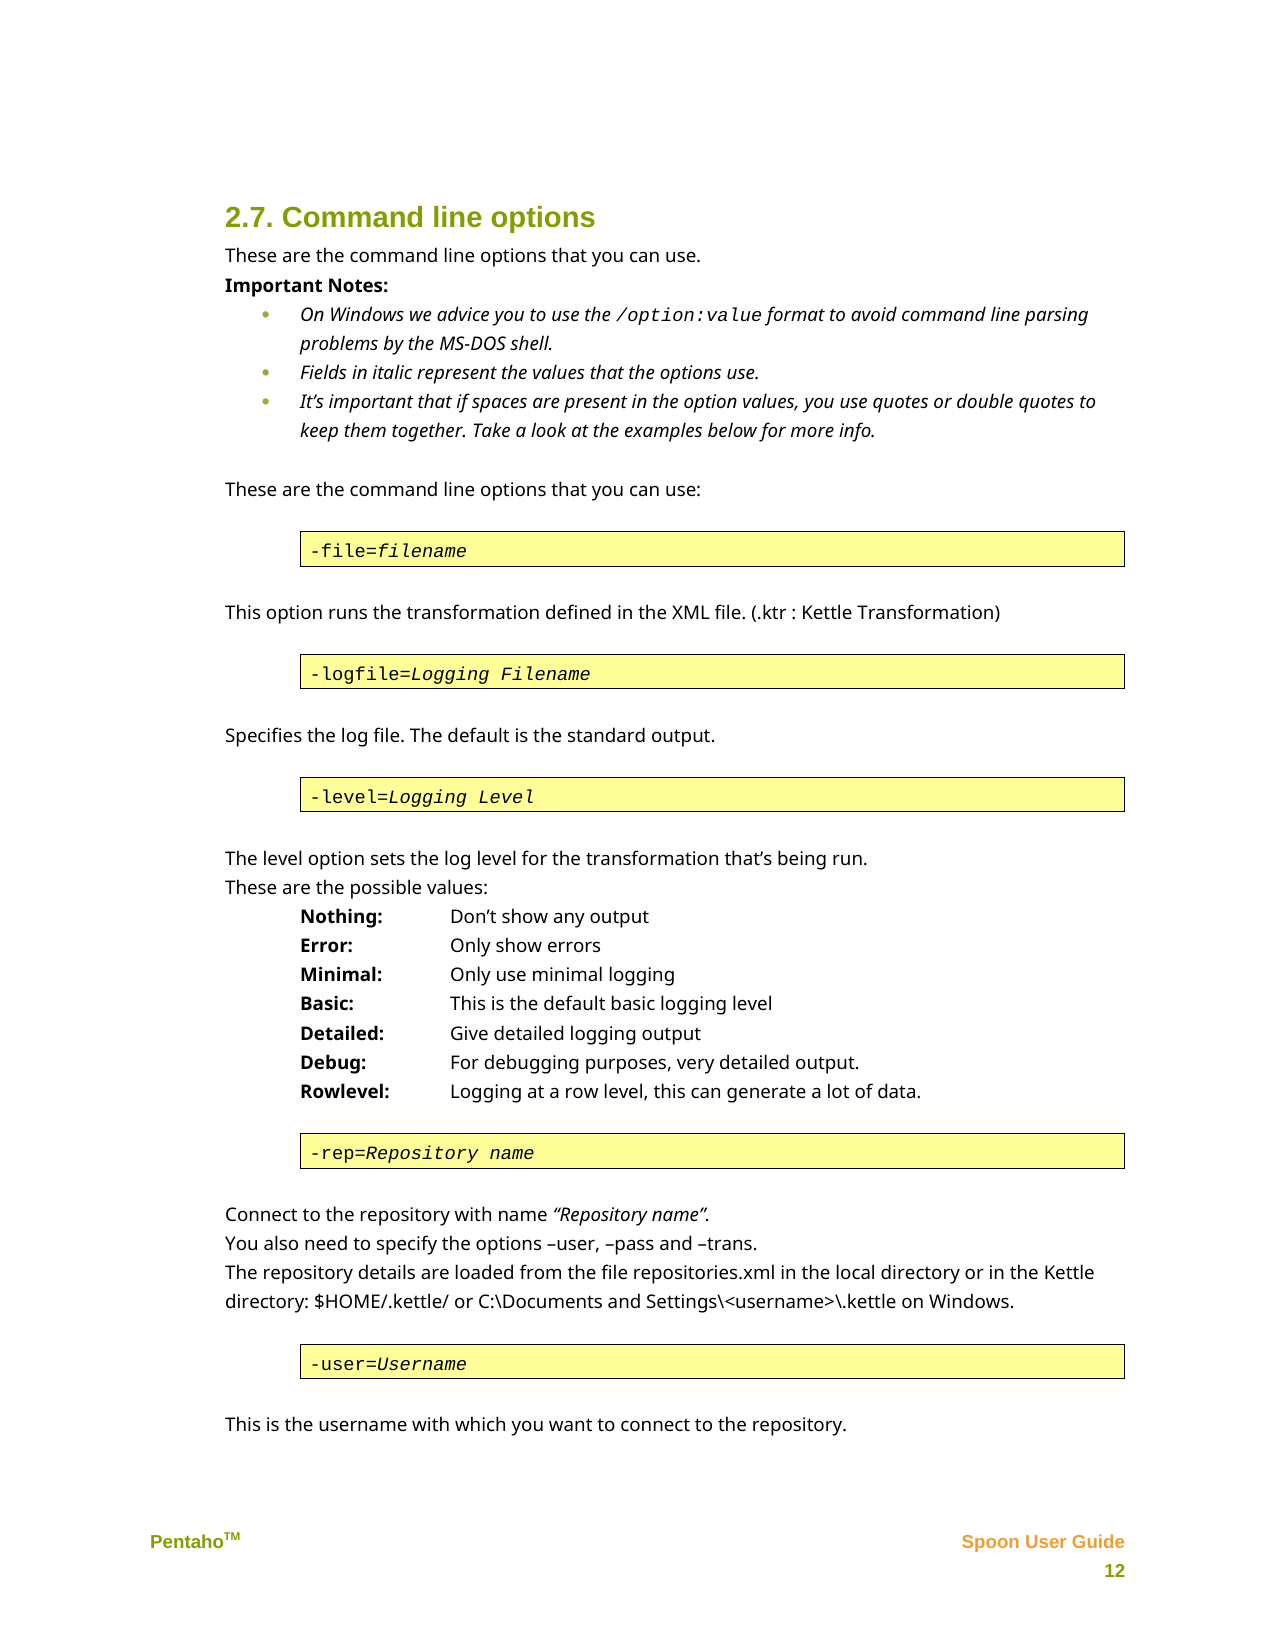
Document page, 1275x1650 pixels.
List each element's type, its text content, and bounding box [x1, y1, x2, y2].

text The level option sets the log level for the transformation that’s being run. [225, 842, 1125, 871]
text Specifies the log file. The default is the standard output. [225, 719, 1125, 748]
text Connect to the repository with name “Repository name”. [225, 1198, 1125, 1227]
text Important Notes: [225, 269, 1125, 298]
text These are the command line options that you can use. [225, 239, 1125, 269]
text These are the command line options that you can use: [225, 473, 1125, 502]
text These are the possible values: [225, 871, 1125, 900]
text Rowlevel: Logging at a row level, this can generate a lot of data. [225, 1075, 1125, 1104]
text Basic: This is the default basic logging level [225, 987, 1125, 1017]
list It’s important that if spaces are present in the option values, you use quotes or double quotes to keep them together. Take a look at the examples below for more info. [262, 385, 1125, 444]
subtitle 2.7. Command line options [225, 204, 1125, 233]
list On Windows we advice you to use the /option:value format to avoid command line parsing problems by the MS-DOS shell. [262, 298, 1125, 356]
text -level=Logging Level [301, 778, 1124, 811]
text The repository details are loaded from the file repositories.xml in the local directory or in the Kettle directory: $HOME/.kettle/ or C:\Documents and Settings\<username>\.kettle on Windows. [225, 1256, 1125, 1314]
text Error: Only show errors [300, 929, 1125, 958]
text This is the username with which you want to connect to the repository. [225, 1408, 1125, 1437]
text -file=filename [301, 532, 1124, 566]
text Debug: For debugging purposes, very detailed output. [225, 1046, 1125, 1075]
text -logfile=Logging Filename [301, 655, 1124, 688]
text -user=Username [301, 1345, 1124, 1378]
text You also need to specify the options –user, –pass and –trans. [225, 1227, 1125, 1256]
text -rep=Repository name [301, 1134, 1124, 1168]
list Fields in italic represent the values that the options use. [262, 356, 1125, 385]
text Detailed: Give detailed logging output [225, 1017, 1125, 1046]
text This option runs the transformation defined in the XML file. (.ktr : Kettle Transformation) [225, 596, 1125, 625]
text Nothing: Don’t show any output [300, 900, 1125, 929]
text Minimal: Only use minimal logging [300, 958, 1125, 987]
